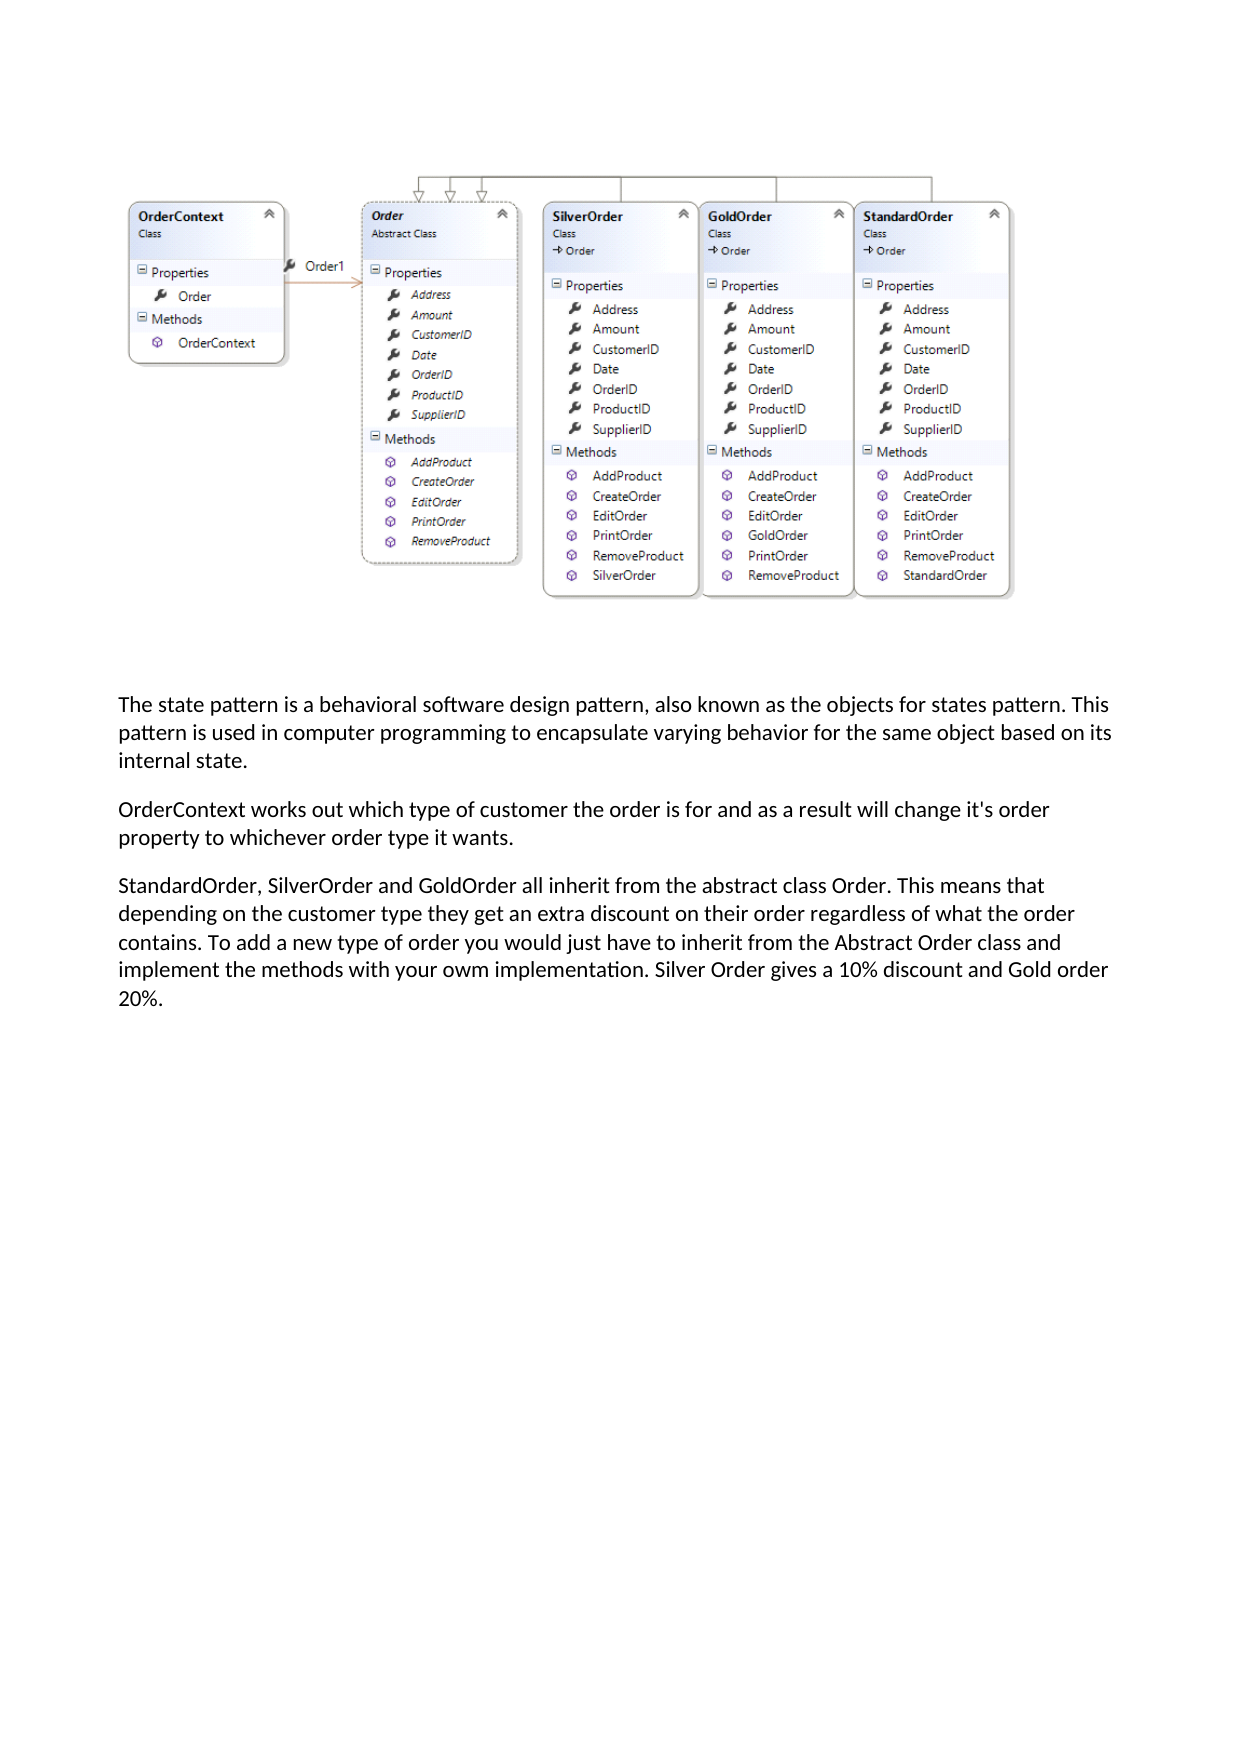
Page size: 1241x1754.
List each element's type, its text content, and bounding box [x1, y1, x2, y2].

text OrderContext works out which type of customer the order is for and as a result will change it's order property to whichever order type it wants. [118, 795, 1122, 851]
text StandardOrder, SilverOrder and GoldOrder all inherit from the abstract class Order. This means that depending on the customer type they get an extra discount on their order regardless of what the order contains. To add a new type of order you would just have to inherit from the Abstract Order class and implement the methods with your owm implementation. Silver Order gives a 10% discount and Gold order 20%. [118, 872, 1122, 1012]
text The state pattern is a behavioral software design pattern, also known as the objects for states pattern. This pattern is used in computer programming to encapsulate varying behavior for the same object based on its internal state. [118, 690, 1122, 774]
